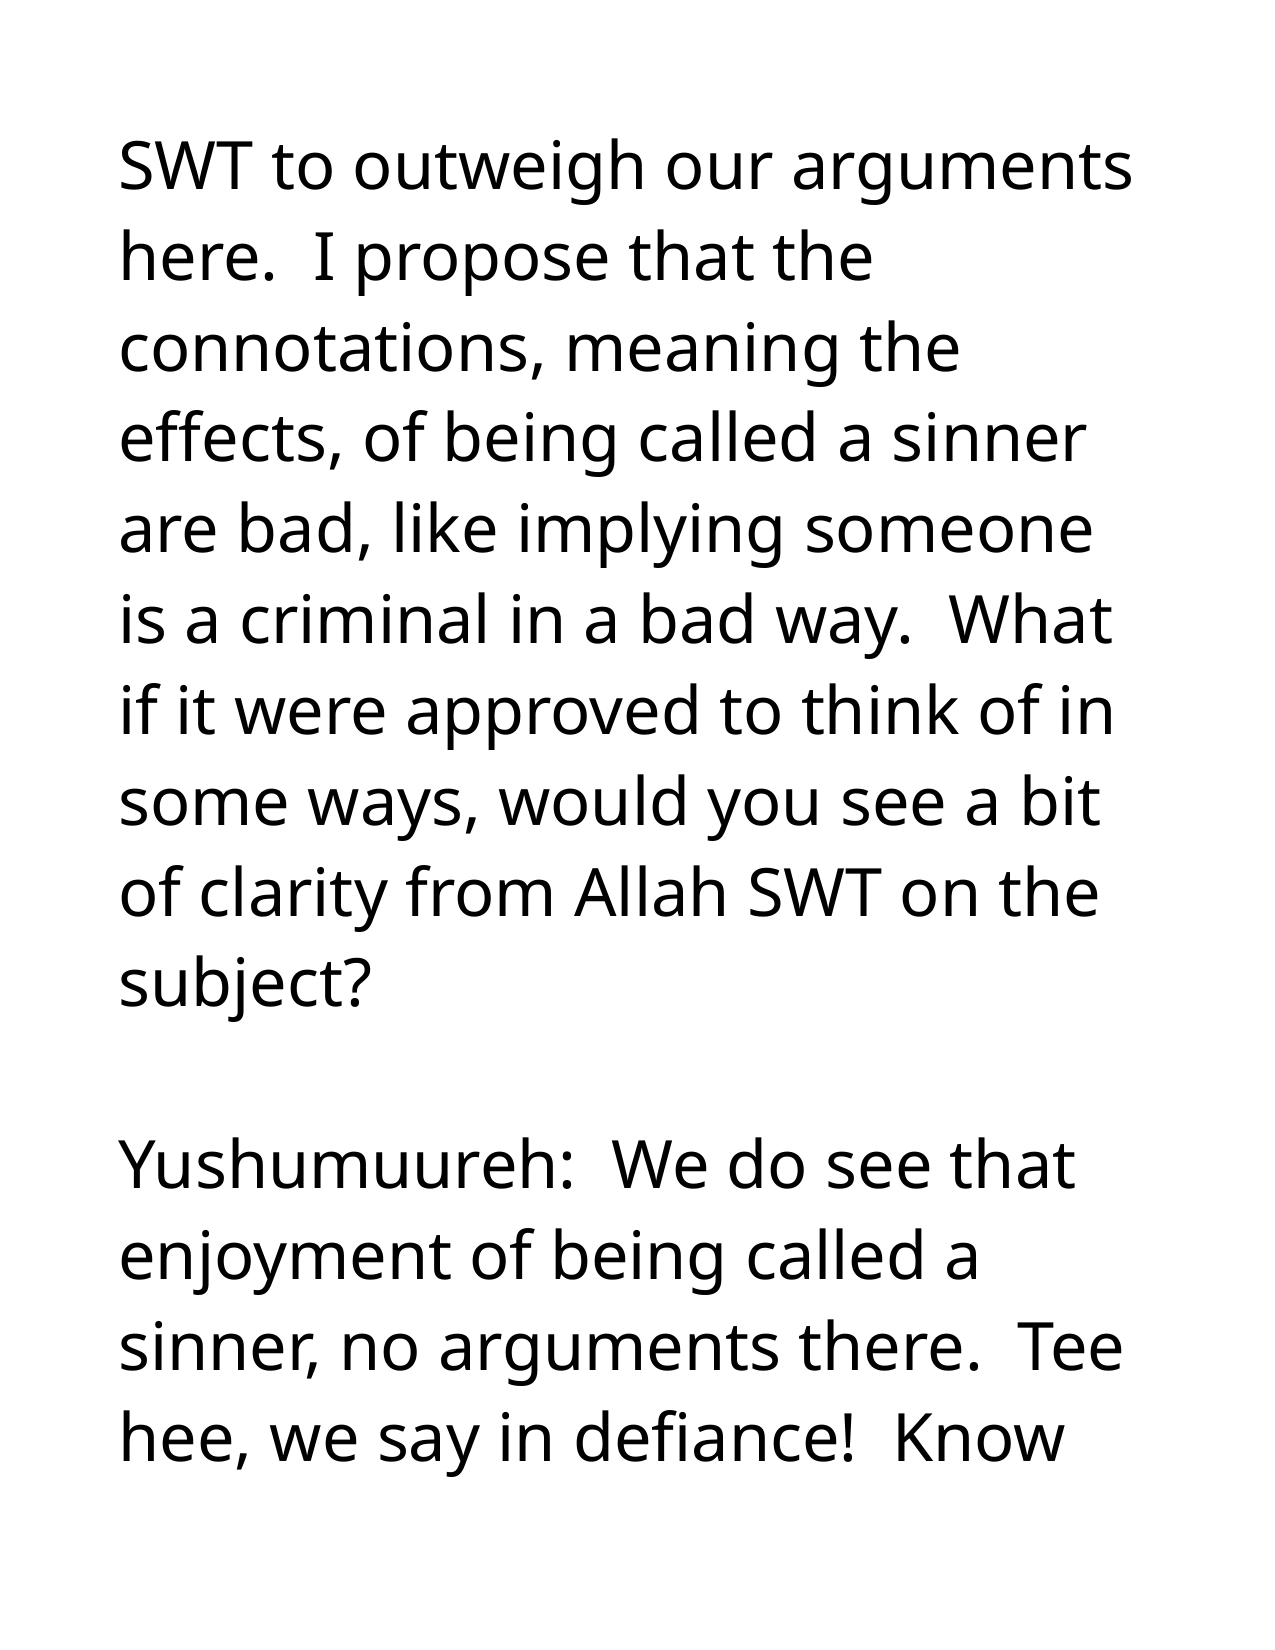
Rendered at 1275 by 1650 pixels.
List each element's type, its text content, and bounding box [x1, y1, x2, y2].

text Yushumuureh: We do see that enjoyment of being called a sinner, no arguments there. Tee hee, we say in defiance! Know [118, 1117, 1157, 1481]
text SWT to outweigh our arguments here. I propose that the connotations, meaning the effects, of being called a sinner are bad, like implying someone is a criminal in a bad way. What if it were approved to think of in some ways, would you see a bit of clarity from Allah SWT on the subject? [118, 118, 1157, 1026]
